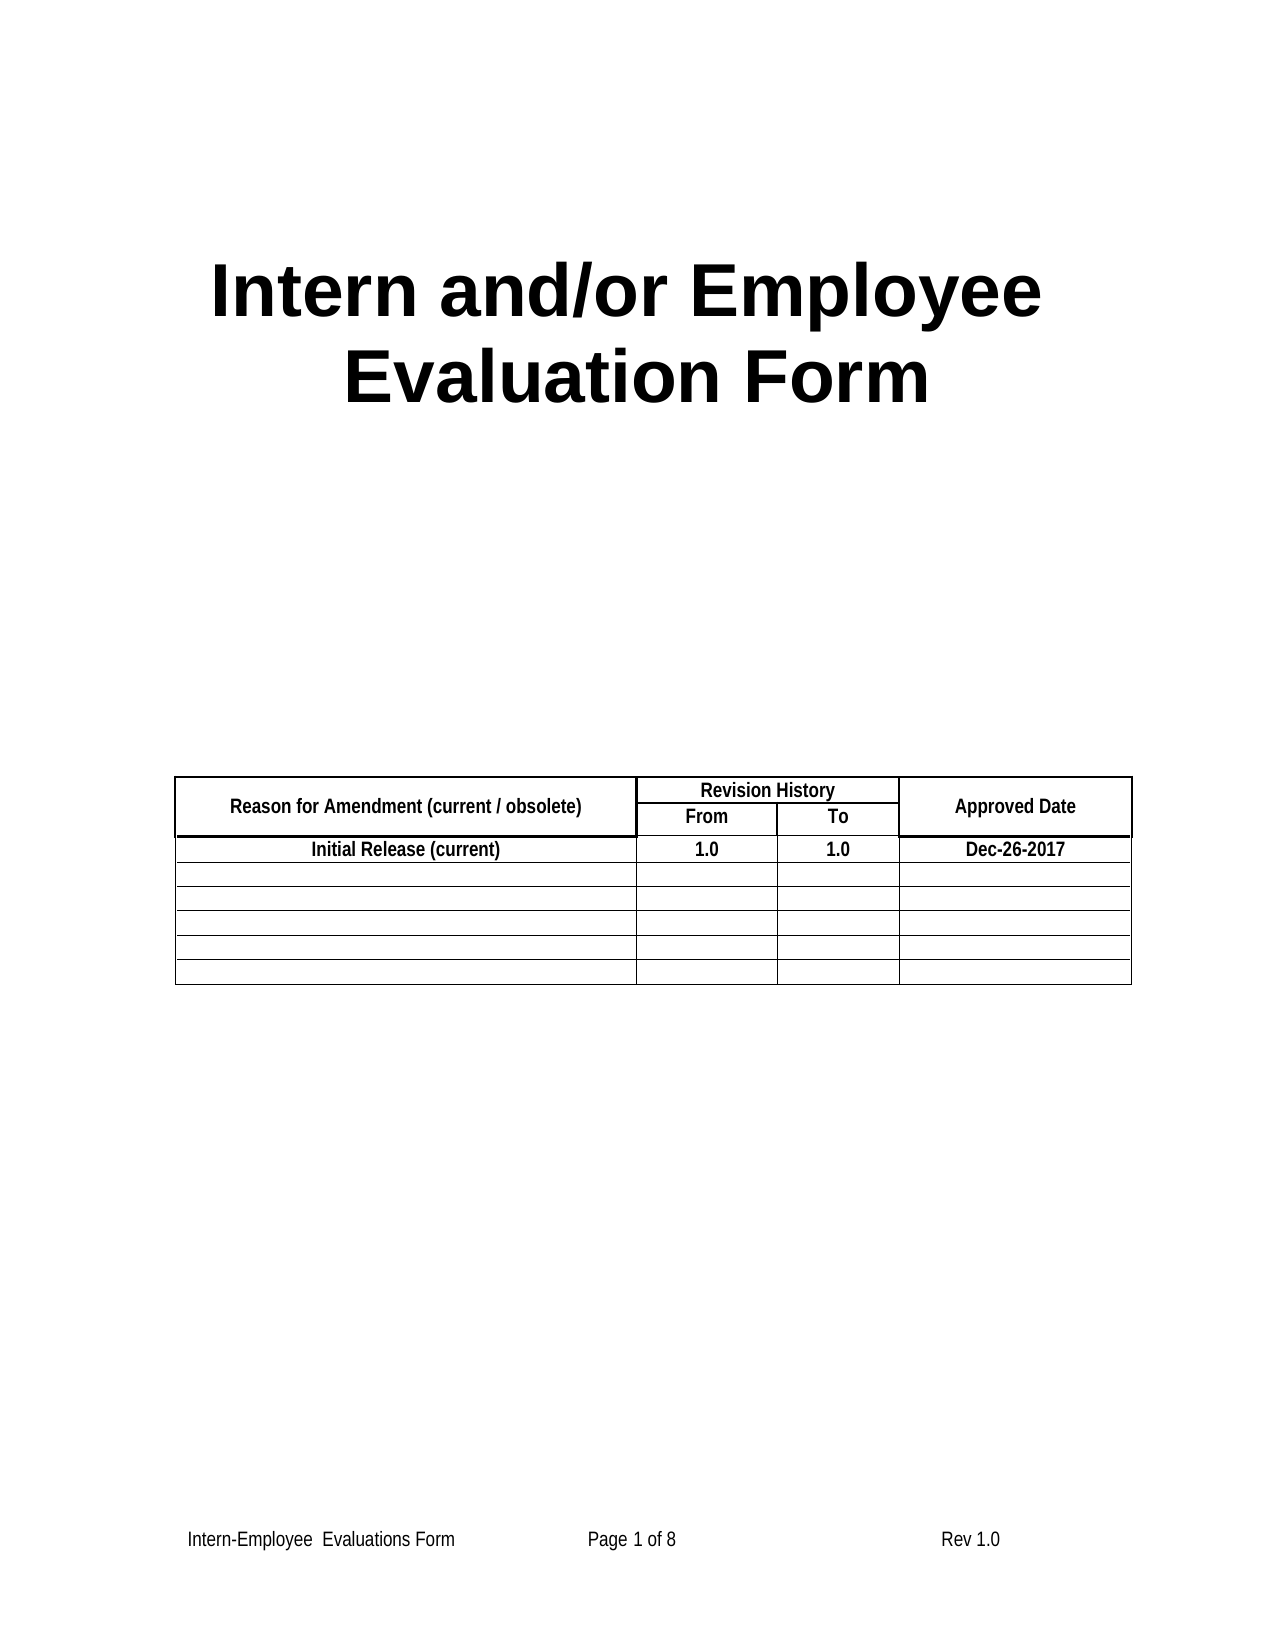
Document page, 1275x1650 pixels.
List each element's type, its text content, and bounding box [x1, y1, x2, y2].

table_header Reason for Amendment (current / obsolete) [176, 778, 635, 835]
table_cell [900, 886, 1131, 910]
table_cell 1.0 [778, 836, 899, 861]
table_cell [778, 960, 899, 984]
table_cell [778, 911, 899, 935]
table_cell To [778, 804, 898, 835]
table_cell [900, 910, 1131, 935]
table_cell [176, 935, 636, 959]
table_cell [778, 863, 899, 886]
table_cell [778, 936, 899, 959]
table_cell 1.0 [637, 836, 777, 861]
table_cell [176, 959, 636, 984]
table_cell [778, 887, 899, 910]
table_cell From [638, 804, 776, 835]
table_cell [637, 863, 777, 886]
table_cell [637, 936, 777, 959]
table_cell [637, 960, 777, 984]
table_cell Initial Release (current) [176, 835, 636, 861]
table_cell [637, 911, 777, 935]
table_cell [176, 886, 636, 910]
table_cell [637, 887, 777, 910]
table_cell [900, 935, 1131, 959]
text Intern and/or Employee [187, 246, 1087, 332]
table_cell [176, 910, 636, 935]
table_header Approved Date [900, 778, 1131, 835]
table_cell [176, 861, 636, 886]
table_cell [900, 861, 1131, 886]
table_header Revision History [638, 778, 898, 802]
text Evaluation Form [187, 332, 1087, 418]
table_cell [900, 959, 1131, 984]
table_cell Dec-26-2017 [900, 835, 1131, 861]
